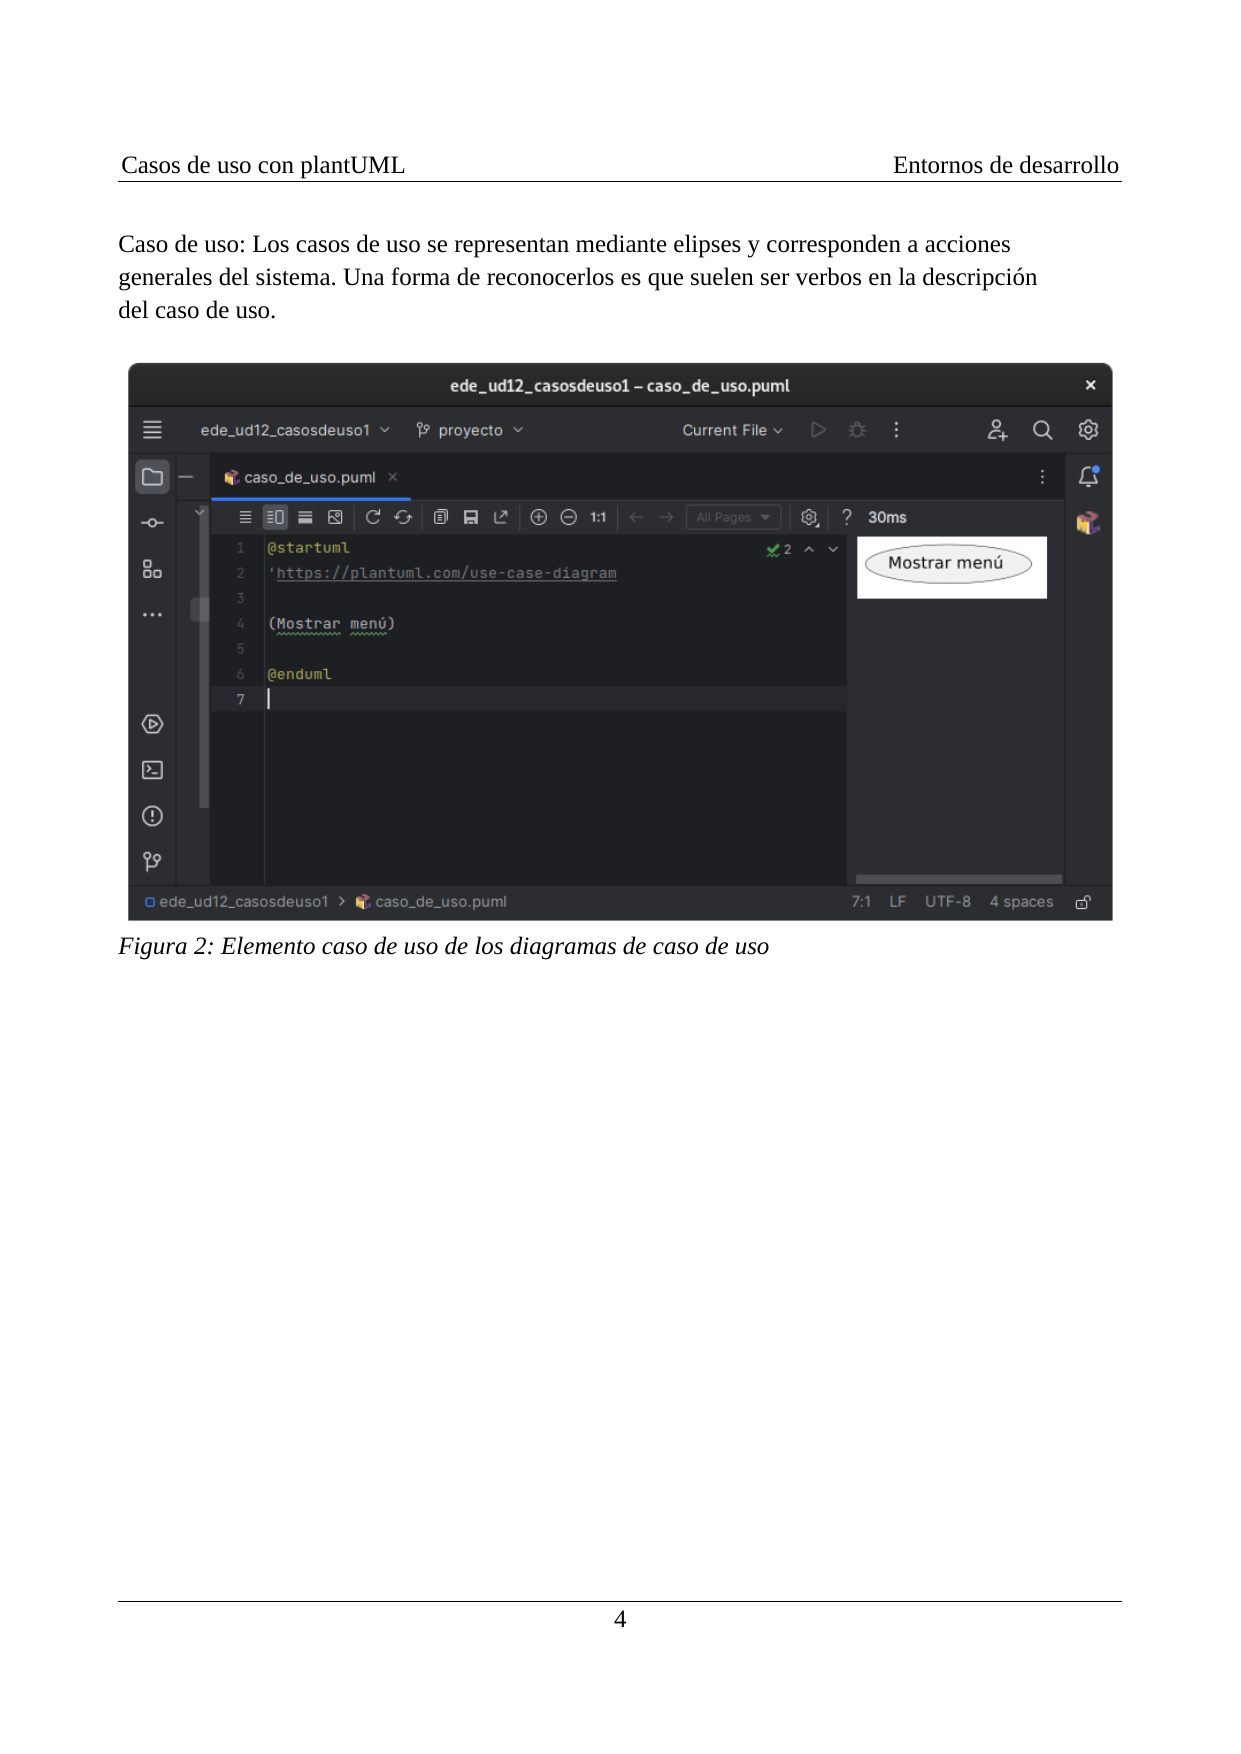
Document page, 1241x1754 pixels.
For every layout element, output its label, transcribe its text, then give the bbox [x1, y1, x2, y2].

text Figura 2: Elemento caso de uso de los diagramas de caso de uso [118, 931, 1122, 959]
text Caso de uso: Los casos de uso se representan mediante elipses y corresponden a acciones generales del sistema. Una forma de reconocerlos es que suelen ser verbos en la descripción del caso de uso. [118, 229, 1122, 324]
picture [118, 355, 1123, 931]
